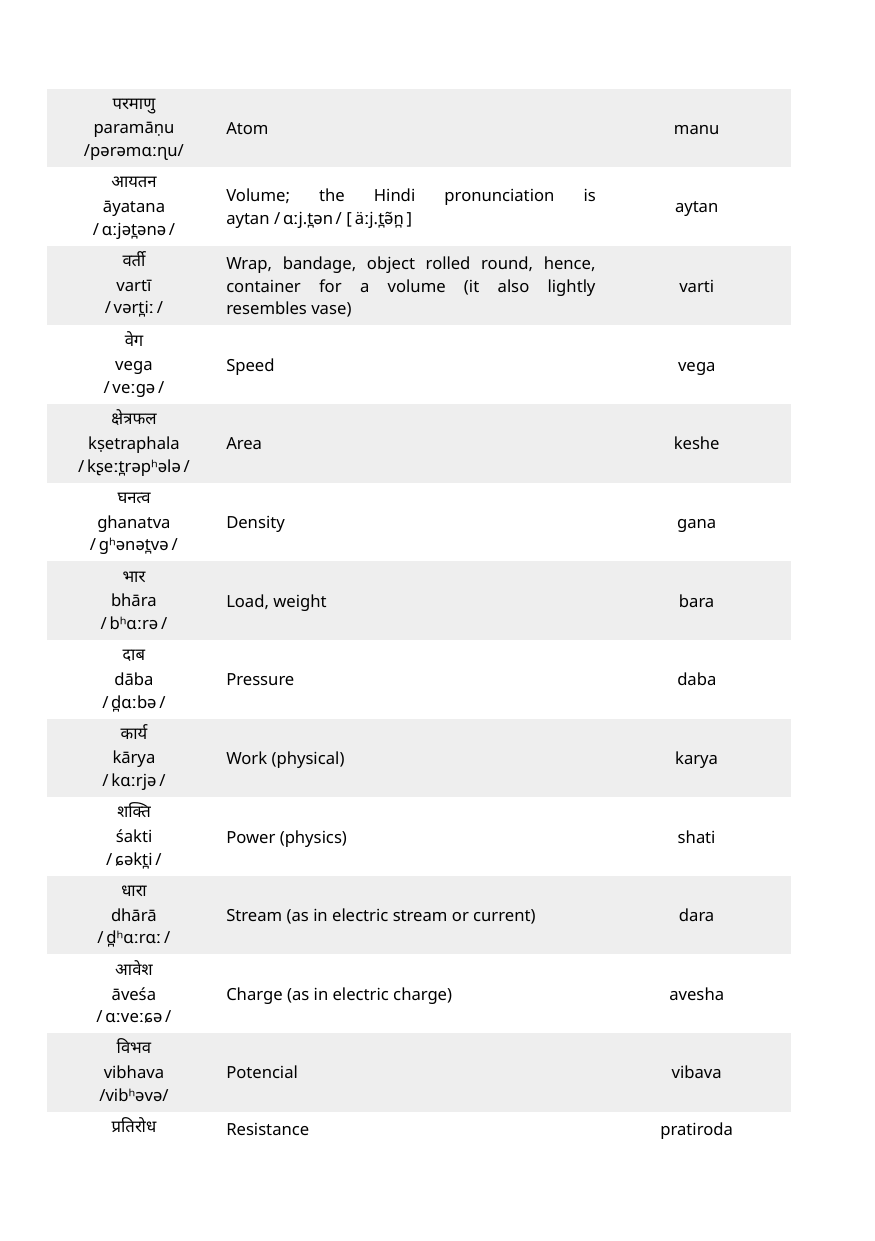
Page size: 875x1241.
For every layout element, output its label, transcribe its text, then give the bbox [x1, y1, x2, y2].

table_cell आवेश āveśa / ɑːveːɕə / [47, 955, 220, 1033]
table_cell avesha [602, 955, 791, 1033]
table_cell Potencial [220, 1033, 602, 1112]
table_cell धारा dhārā / d̪ʰɑːrɑː / [47, 876, 220, 954]
table_cell bara [602, 561, 791, 640]
table_cell shati [602, 797, 791, 876]
table_cell Resistance [220, 1112, 602, 1146]
table_cell Load, weight [220, 561, 602, 640]
table_cell क्षेत्रफल kṣetraphala / kʂeːt̪rəpʰələ / [47, 404, 220, 483]
table_cell Area [220, 404, 602, 483]
table_cell Volume; the Hindi pronunciation is aytan / ɑːj.t̪ən / [ äːj.t̪ə̃n̪ ] [220, 167, 602, 246]
table_cell manu [602, 89, 791, 167]
table_cell घनत्व ghanatva / gʰənət̪və / [47, 483, 220, 561]
table_cell विभव vibhava /vibʰəvə/ [47, 1033, 220, 1112]
table_cell daba [602, 640, 791, 719]
table_cell keshe [602, 404, 791, 483]
table_cell भार bhāra / bʰɑːrə / [47, 561, 220, 640]
table_cell aytan [602, 167, 791, 246]
table_cell वेग vega / veːgə / [47, 325, 220, 404]
table_cell परमाणु paramāṇu /pərəmɑːɳu/ [47, 89, 220, 167]
table_cell दाब dāba / d̪ɑːbə / [47, 640, 220, 719]
table_cell Atom [220, 89, 602, 167]
table_cell शक्ति śakti / ɕəkt̪i / [47, 797, 220, 876]
table_cell pratiroda [602, 1112, 791, 1146]
table_cell vega [602, 325, 791, 404]
table_cell Stream (as in electric stream or current) [220, 876, 602, 954]
table_cell Power (physics) [220, 797, 602, 876]
table_cell आयतन āyatana / ɑːjət̪ənə / [47, 167, 220, 246]
table_cell dara [602, 876, 791, 954]
table_cell प्रतिरोध [47, 1112, 220, 1146]
table_cell varti [602, 246, 791, 325]
table_cell वर्ती vartī / vərt̪iː / [47, 246, 220, 325]
table_cell कार्य kārya / kɑːrjə / [47, 719, 220, 797]
table_cell Pressure [220, 640, 602, 719]
table_cell Speed [220, 325, 602, 404]
table_cell Charge (as in electric charge) [220, 955, 602, 1033]
table_cell Work (physical) [220, 719, 602, 797]
table_cell karya [602, 719, 791, 797]
table_cell Density [220, 483, 602, 561]
table_cell gana [602, 483, 791, 561]
table_cell vibava [602, 1033, 791, 1112]
table_cell Wrap, bandage, object rolled round, hence, container for a volume (it also lightly resembles vase) [220, 246, 602, 325]
